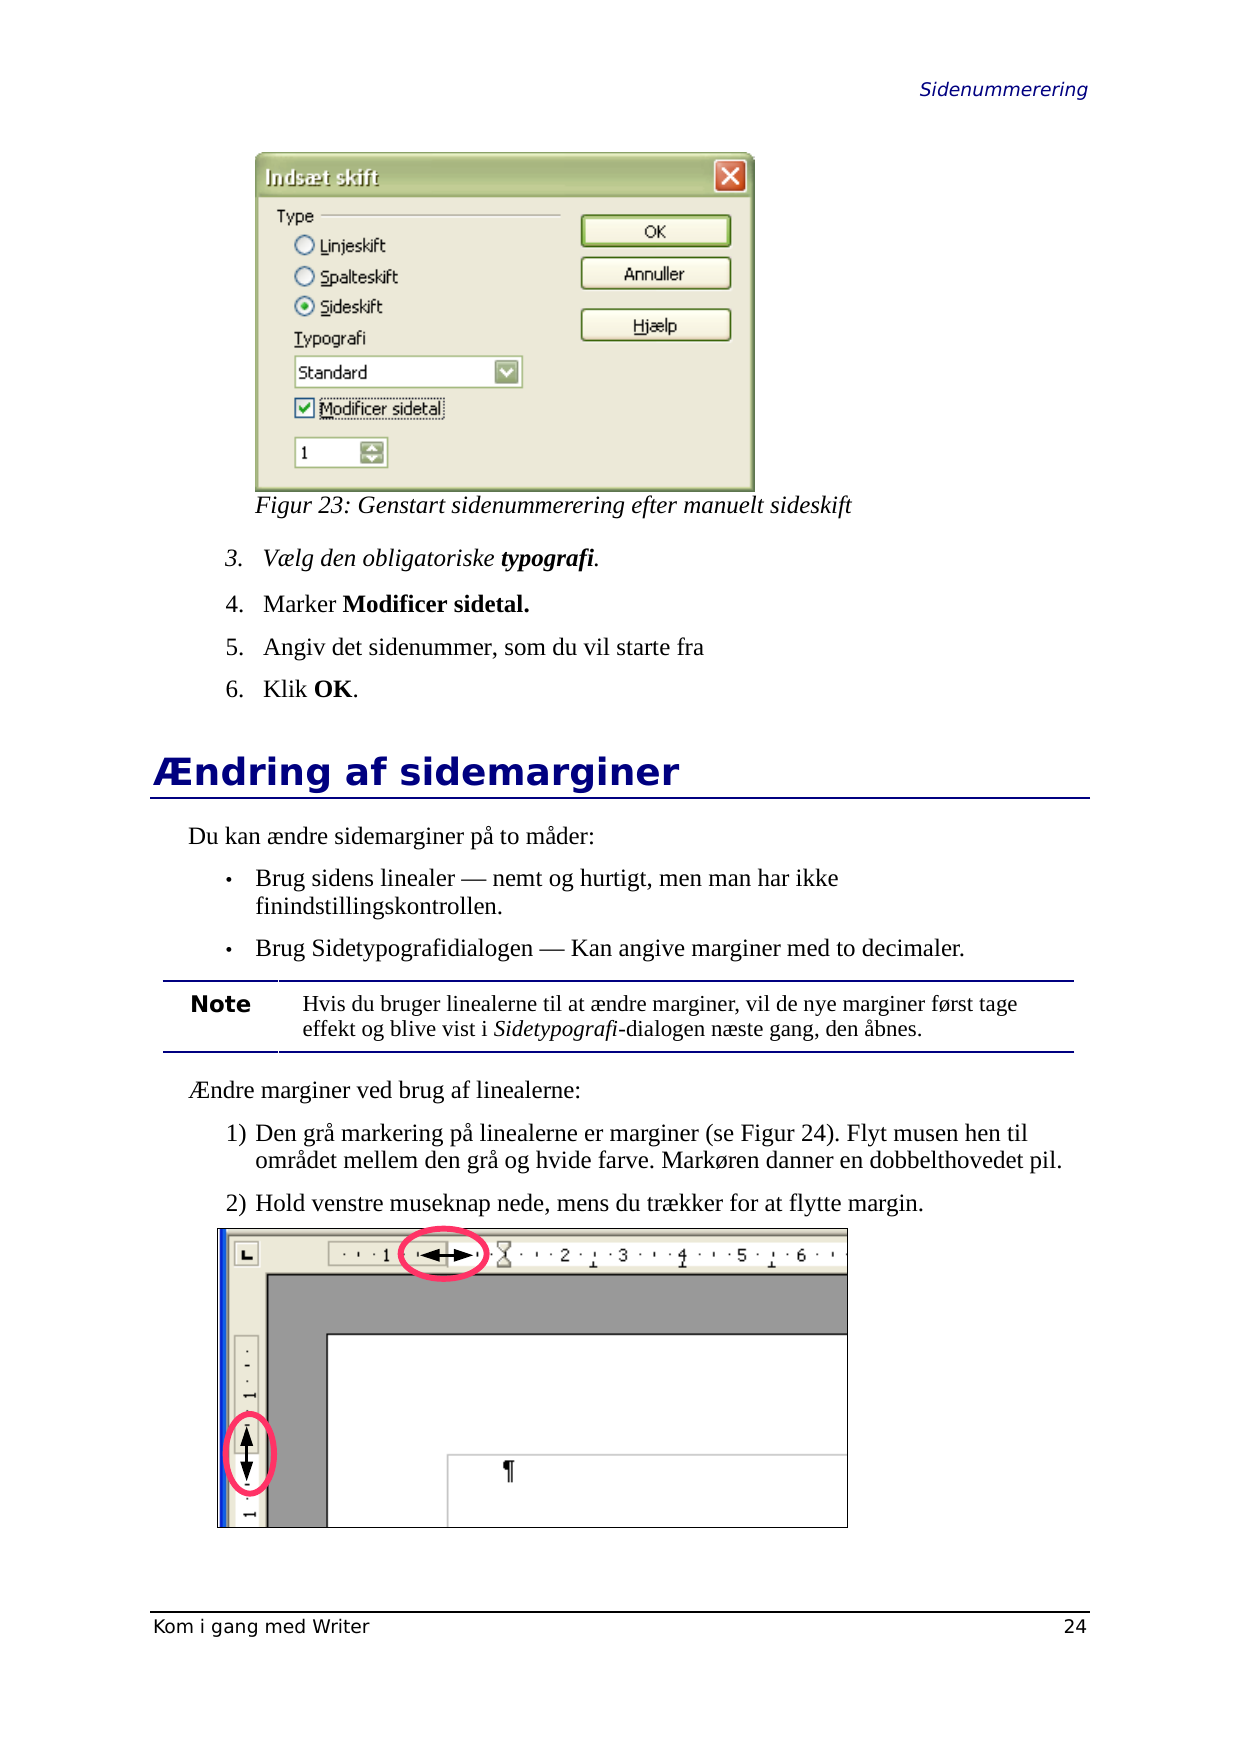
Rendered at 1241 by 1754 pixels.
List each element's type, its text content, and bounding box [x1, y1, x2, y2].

list Den grå markering på linealerne er marginer (se Figur 24). Flyt musen hen til området mellem den grå og hvide farve. Markøren danner en dobbelthovedet pil. [226, 1119, 1090, 1174]
subtitle Ændring af sidemarginer [150, 748, 1090, 797]
list Figur 23: Genstart sidenummerering efter manuelt sideskift [255, 152, 939, 519]
table_header Hvis du bruger linealerne til at ændre marginer, vil de nye marginer først tage effekt og blive vist i Sidetypografi-dialogen næste gang, den åbnes. [279, 982, 1074, 1051]
table_header Note [163, 982, 278, 1051]
text Ændre marginer ved brug af linealerne: [188, 1076, 1090, 1104]
picture [255, 152, 755, 492]
list Brug sidens linealer — nemt og hurtigt, men man har ikke finindstillingskontrollen. [226, 864, 1090, 920]
picture [218, 1229, 847, 1527]
list Brug Sidetypografidialogen — Kan angive marginer med to decimaler. [226, 934, 1090, 962]
list Vælg den obligatoriske typografi. [225, 134, 1053, 572]
list Marker Modificer sidetal. [225, 590, 1090, 618]
list Hold venstre museknap nede, mens du trækker for at flytte margin. [226, 1189, 1090, 1217]
list Klik OK. [225, 675, 1090, 703]
picture [404, 1232, 483, 1275]
list Angiv det sidenummer, som du vil starte fra [225, 633, 1090, 661]
text Figur 24: Flytning af marginer [848, 1263, 935, 1291]
text Du kan ændre sidemarginer på to måder: [188, 822, 1090, 849]
